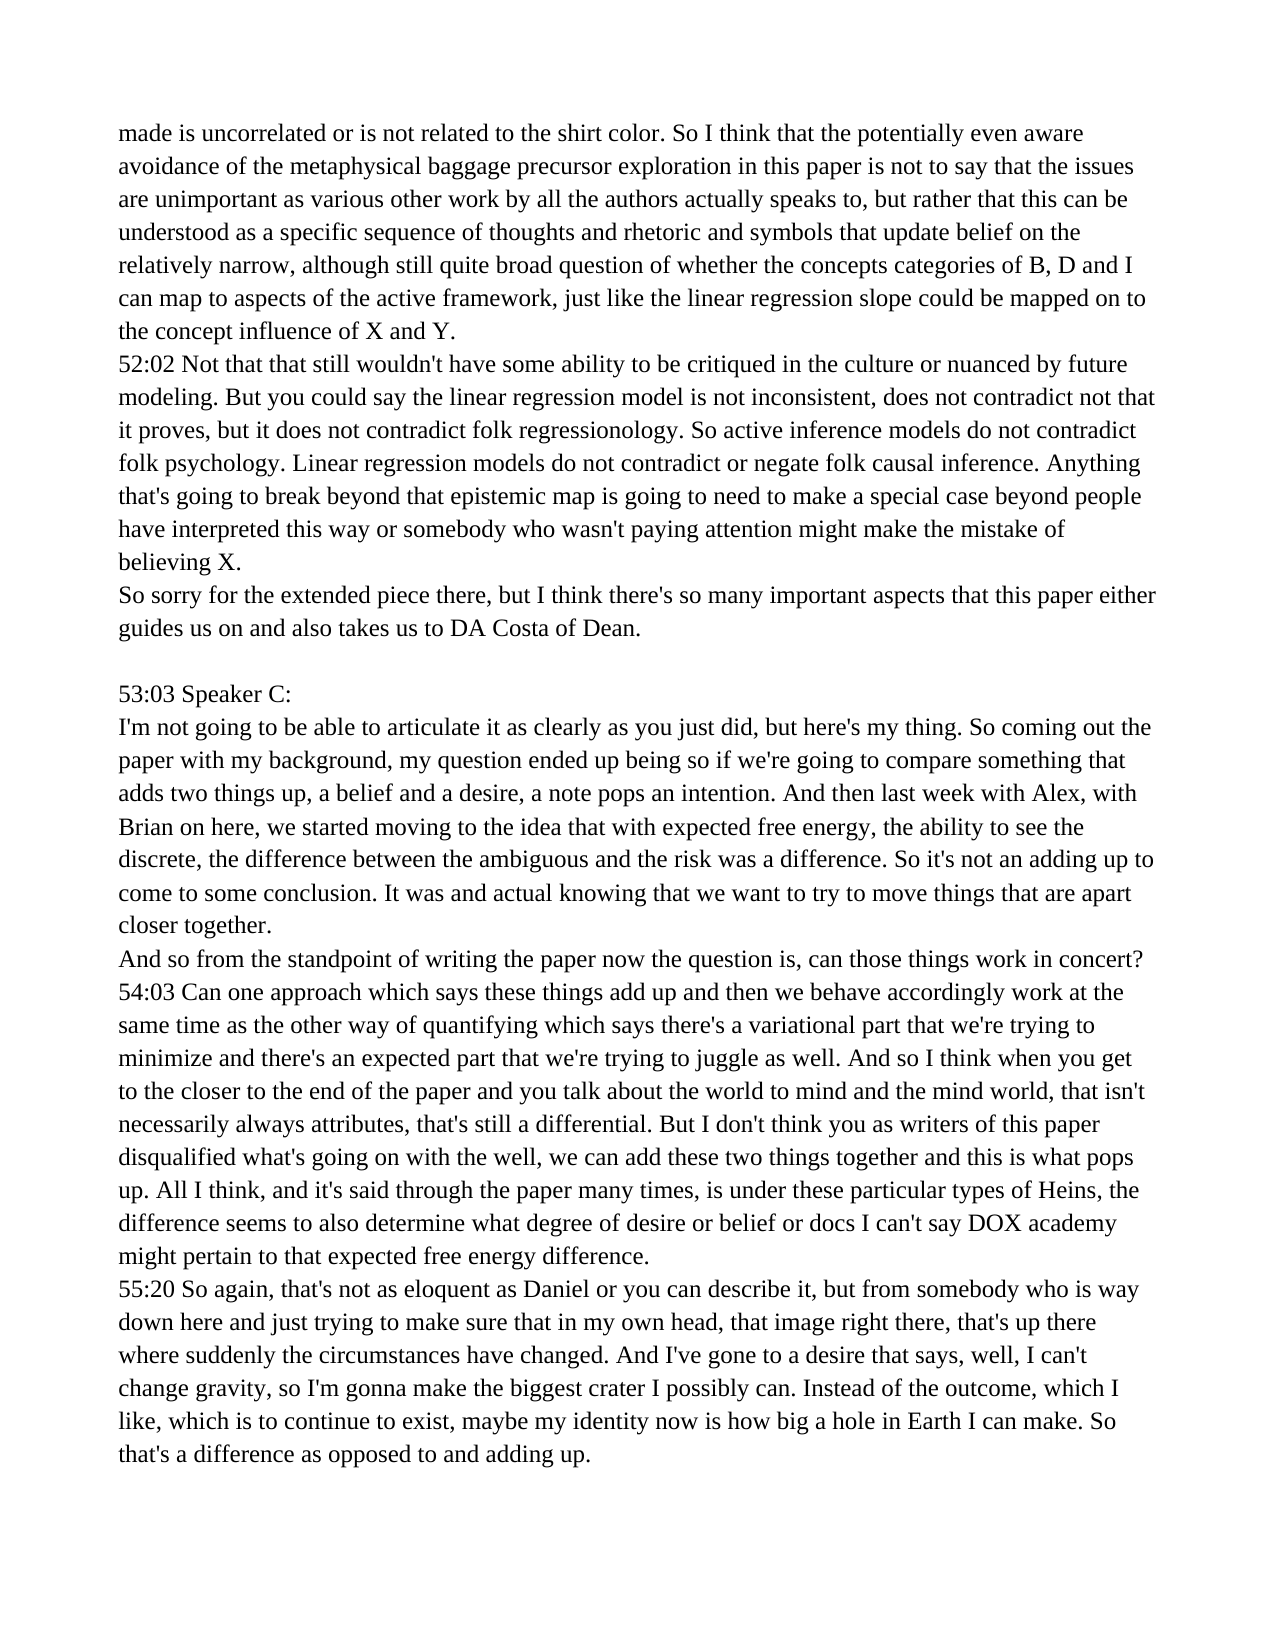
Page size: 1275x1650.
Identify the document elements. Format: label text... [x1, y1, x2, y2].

text 53:03 Speaker C: [118, 679, 1157, 708]
text 54:03 Can one approach which says these things add up and then we behave accordingly work at the same time as the other way of quantifying which says there's a variational part that we're trying to minimize and there's an expected part that we're trying to juggle as well. And so I think when you get to the closer to the end of the paper and you talk about the world to mind and the mind world, that isn't necessarily always attributes, that's still a differential. But I don't think you as writers of this paper disqualified what's going on with the well, we can add these two things together and this is what pops up. All I think, and it's said through the paper many times, is under these particular types of Heins, the difference seems to also determine what degree of desire or belief or docs I can't say DOX academy might pertain to that expected free energy difference. [118, 977, 1157, 1269]
text 52:02 Not that that still wouldn't have some ability to be critiqued in the culture or nuanced by future modeling. But you could say the linear regression model is not inconsistent, does not contradict not that it proves, but it does not contradict folk regressionology. So active inference models do not contradict folk psychology. Linear regression models do not contradict or negate folk causal inference. Anything that's going to break beyond that epistemic map is going to need to make a special case beyond people have interpreted this way or somebody who wasn't paying attention might make the mistake of believing X. [118, 349, 1157, 576]
text made is uncorrelated or is not related to the shirt color. So I think that the potentially even aware avoidance of the metaphysical baggage precursor exploration in this paper is not to say that the issues are unimportant as various other work by all the authors actually speaks to, but rather that this can be understood as a specific sequence of thoughts and rhetoric and symbols that update belief on the relatively narrow, although still quite broad question of whether the concepts categories of B, D and I can map to aspects of the active framework, just like the linear regression slope could be mapped on to the concept influence of X and Y. [118, 118, 1157, 345]
text 55:20 So again, that's not as eloquent as Daniel or you can describe it, but from somebody who is way down here and just trying to make sure that in my own head, that image right there, that's up there where suddenly the circumstances have changed. And I've gone to a desire that says, well, I can't change gravity, so I'm gonna make the biggest crater I possibly can. Instead of the outcome, which I like, which is to continue to exist, maybe my identity now is how big a hole in Earth I can make. So that's a difference as opposed to and adding up. [118, 1274, 1157, 1468]
text And so from the standpoint of writing the paper now the question is, can those things work in concert? [118, 944, 1157, 972]
text I'm not going to be able to articulate it as clearly as you just did, but here's my thing. So coming out the paper with my background, my question ended up being so if we're going to compare something that adds two things up, a belief and a desire, a note pops an intention. And then last week with Alex, with Brian on here, we started moving to the idea that with expected free energy, the ability to see the discrete, the difference between the ambiguous and the risk was a difference. So it's not an adding up to come to some conclusion. It was and actual knowing that we want to try to move things that are apart closer together. [118, 712, 1157, 939]
text So sorry for the extended piece there, but I think there's so many important aspects that this paper either guides us on and also takes us to DA Costa of Dean. [118, 580, 1157, 642]
